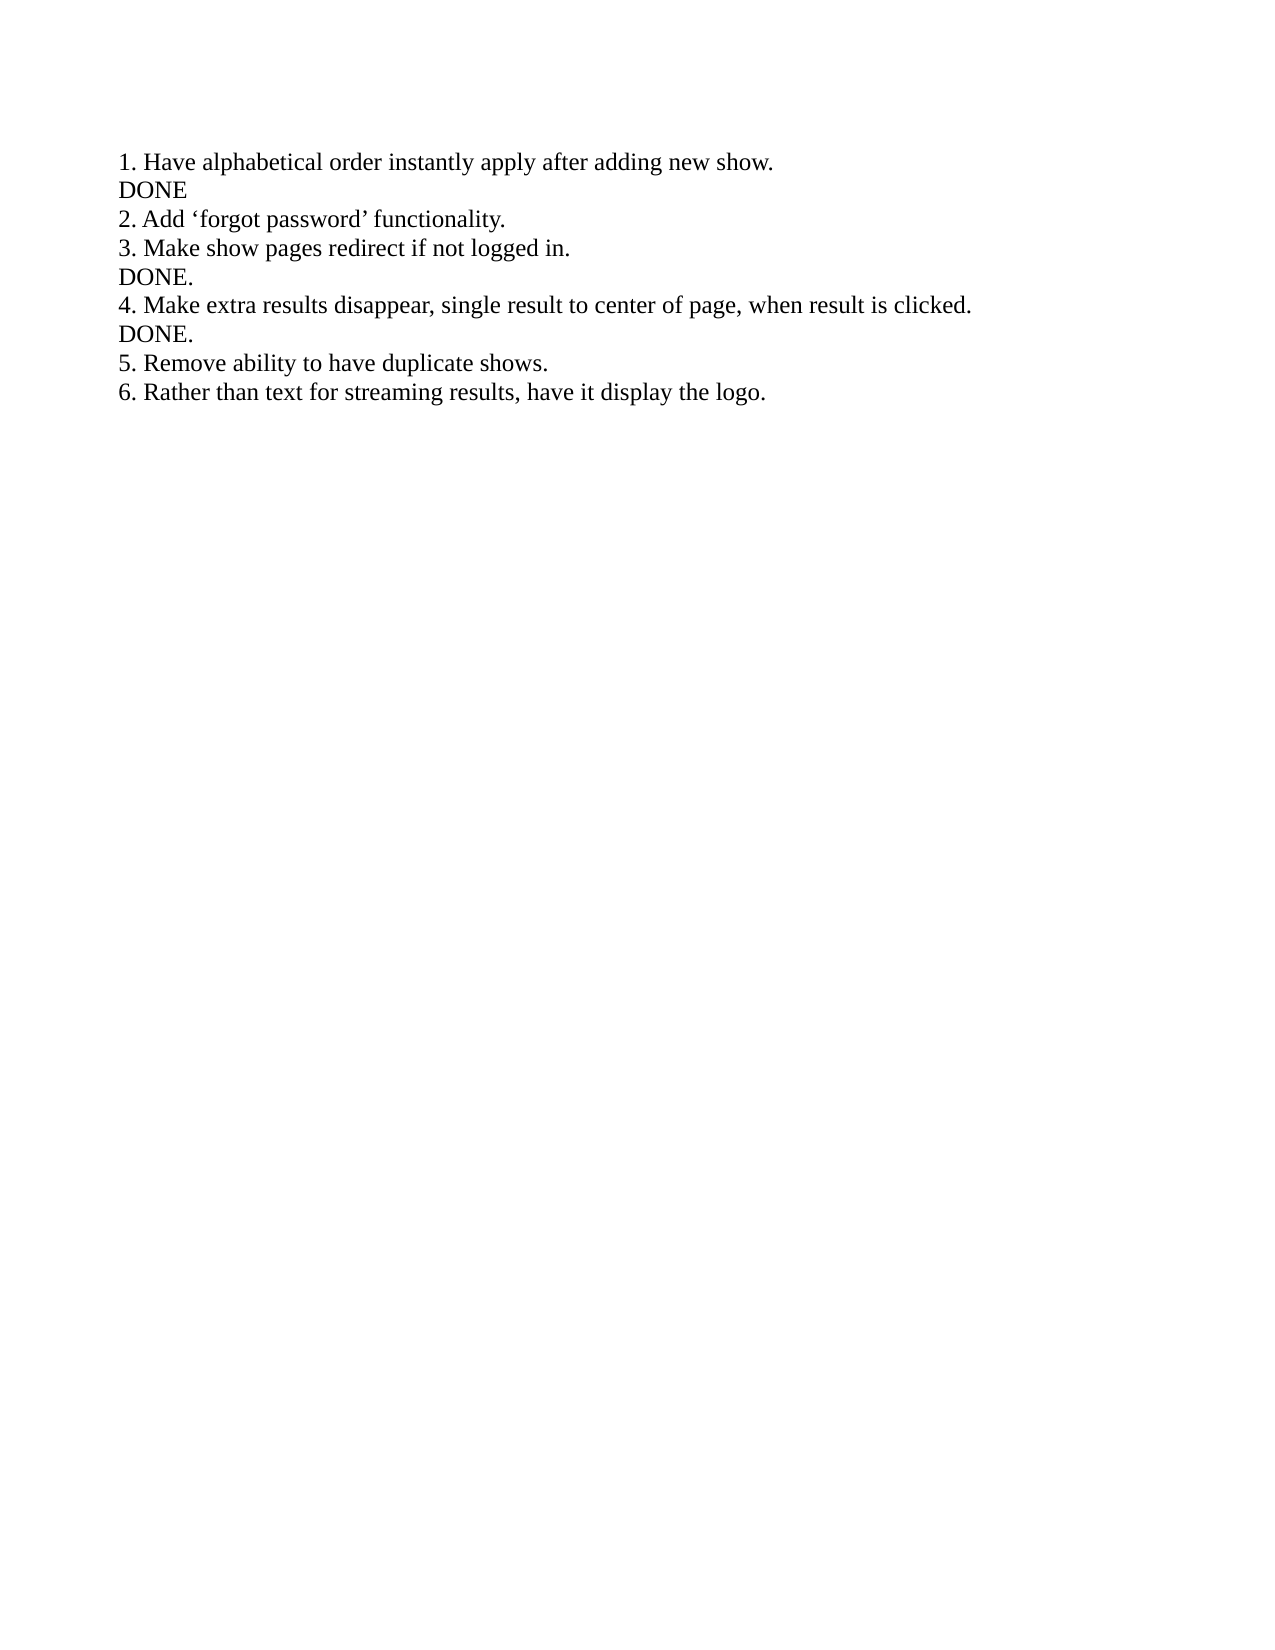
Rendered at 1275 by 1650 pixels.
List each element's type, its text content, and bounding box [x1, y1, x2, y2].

text DONE. [118, 262, 1157, 291]
text DONE [118, 176, 1157, 204]
text 1. Have alphabetical order instantly apply after adding new show. [118, 147, 1157, 176]
text 3. Make show pages redirect if not logged in. [118, 233, 1157, 262]
text 5. Remove ability to have duplicate shows. [118, 348, 1157, 377]
text 6. Rather than text for streaming results, have it display the logo. [118, 377, 1157, 406]
text DONE. [118, 319, 1157, 348]
text 2. Add ‘forgot password’ functionality. [118, 204, 1157, 233]
text 4. Make extra results disappear, single result to center of page, when result is clicked. [118, 291, 1157, 319]
